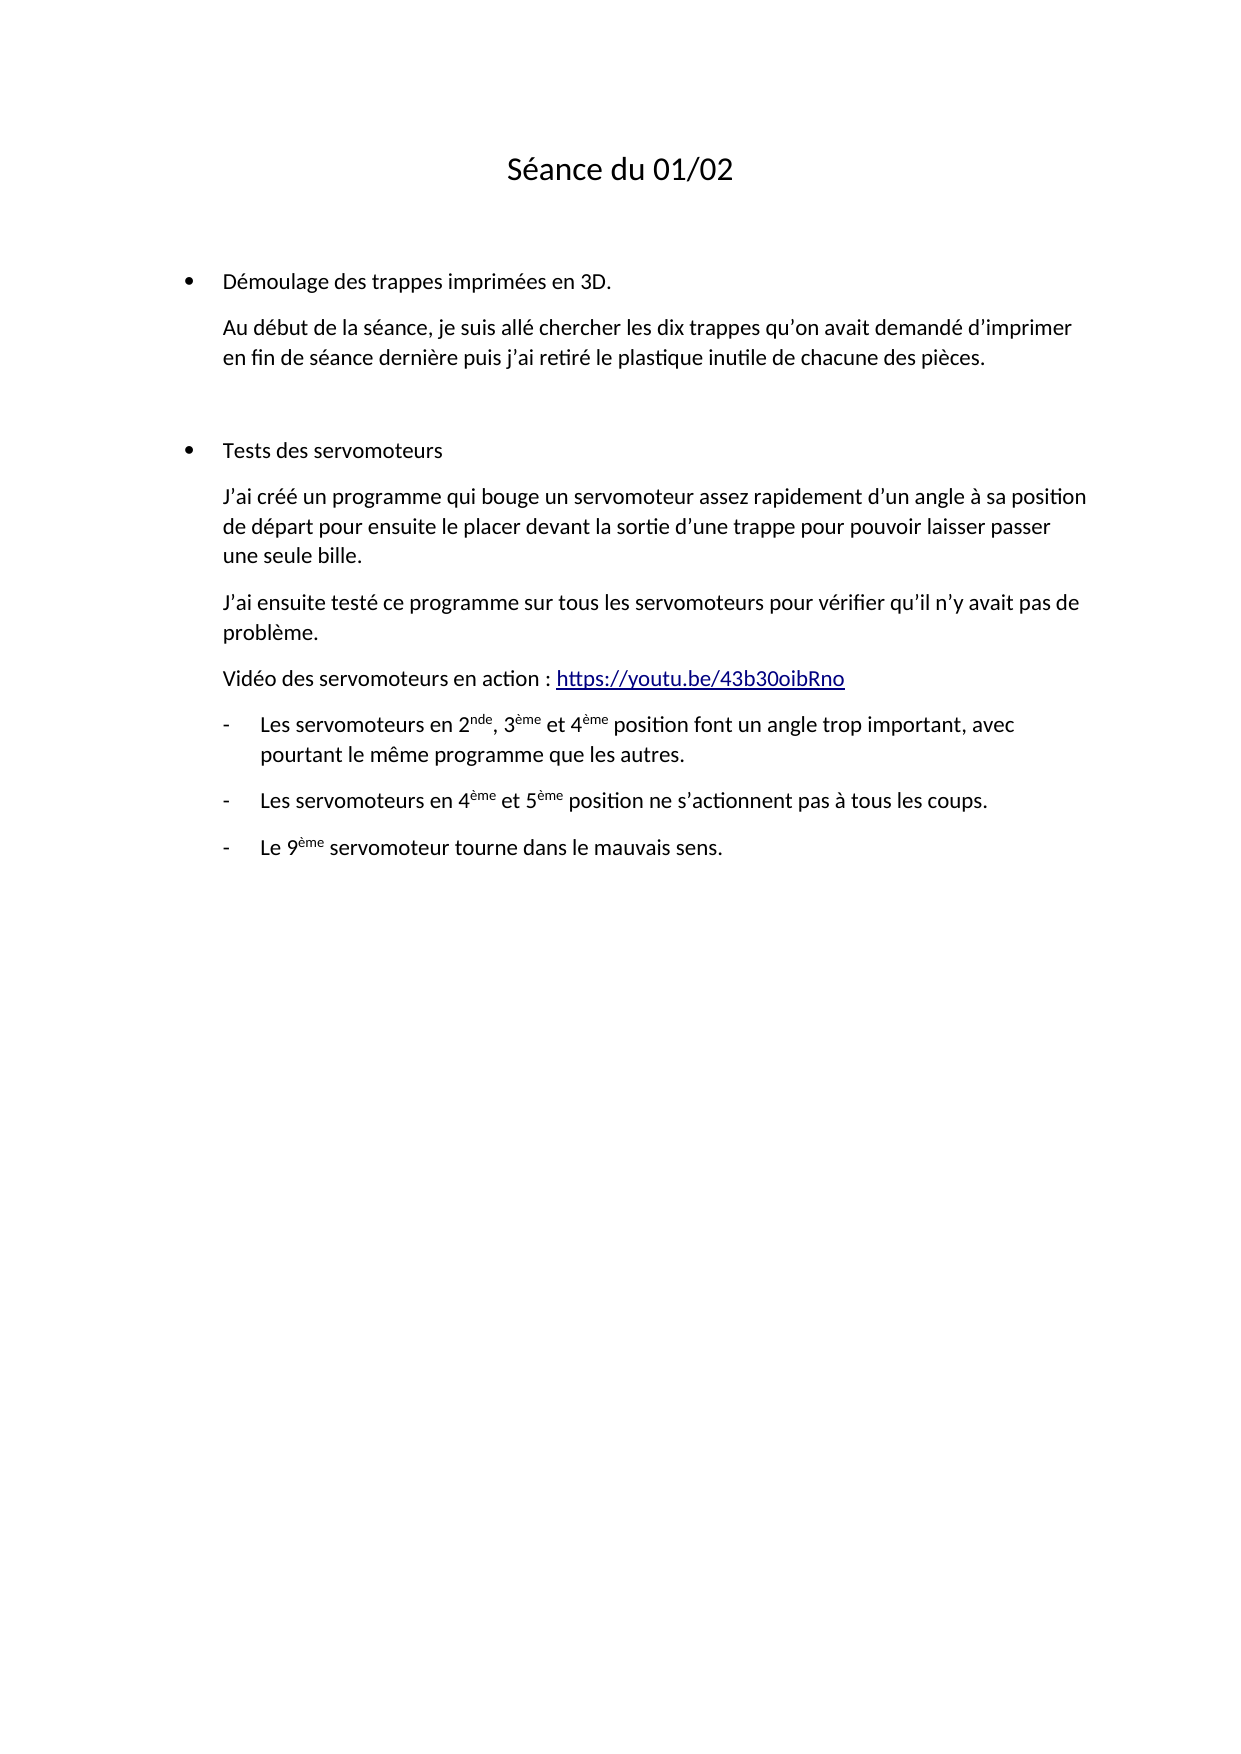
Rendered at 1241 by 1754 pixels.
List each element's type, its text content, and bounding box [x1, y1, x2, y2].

list Démoulage des trappes imprimées en 3D. [185, 267, 1093, 295]
list J’ai créé un programme qui bouge un servomoteur assez rapidement d’un angle à sa position de départ pour ensuite le placer devant la sortie d’une trappe pour pouvoir laisser passer une seule bille. [223, 482, 1093, 570]
list J’ai ensuite testé ce programme sur tous les servomoteurs pour vérifier qu’il n’y avait pas de problème. [223, 588, 1093, 646]
list Les servomoteurs en 2nde, 3ème et 4ème position font un angle trop important, avec pourtant le même programme que les autres. [223, 710, 1093, 768]
list Vidéo des servomoteurs en action : https://youtu.be/43b30oibRno [223, 664, 1093, 692]
list Au début de la séance, je suis allé chercher les dix trappes qu’on avait demandé d’imprimer en fin de séance dernière puis j’ai retiré le plastique inutile de chacune des pièces. [223, 313, 1093, 371]
list Le 9ème servomoteur tourne dans le mauvais sens. [223, 833, 1093, 861]
list Tests des servomoteurs [185, 436, 1093, 464]
list Les servomoteurs en 4ème et 5ème position ne s’actionnent pas à tous les coups. [223, 786, 1093, 814]
text Séance du 01/02 [148, 148, 1093, 188]
